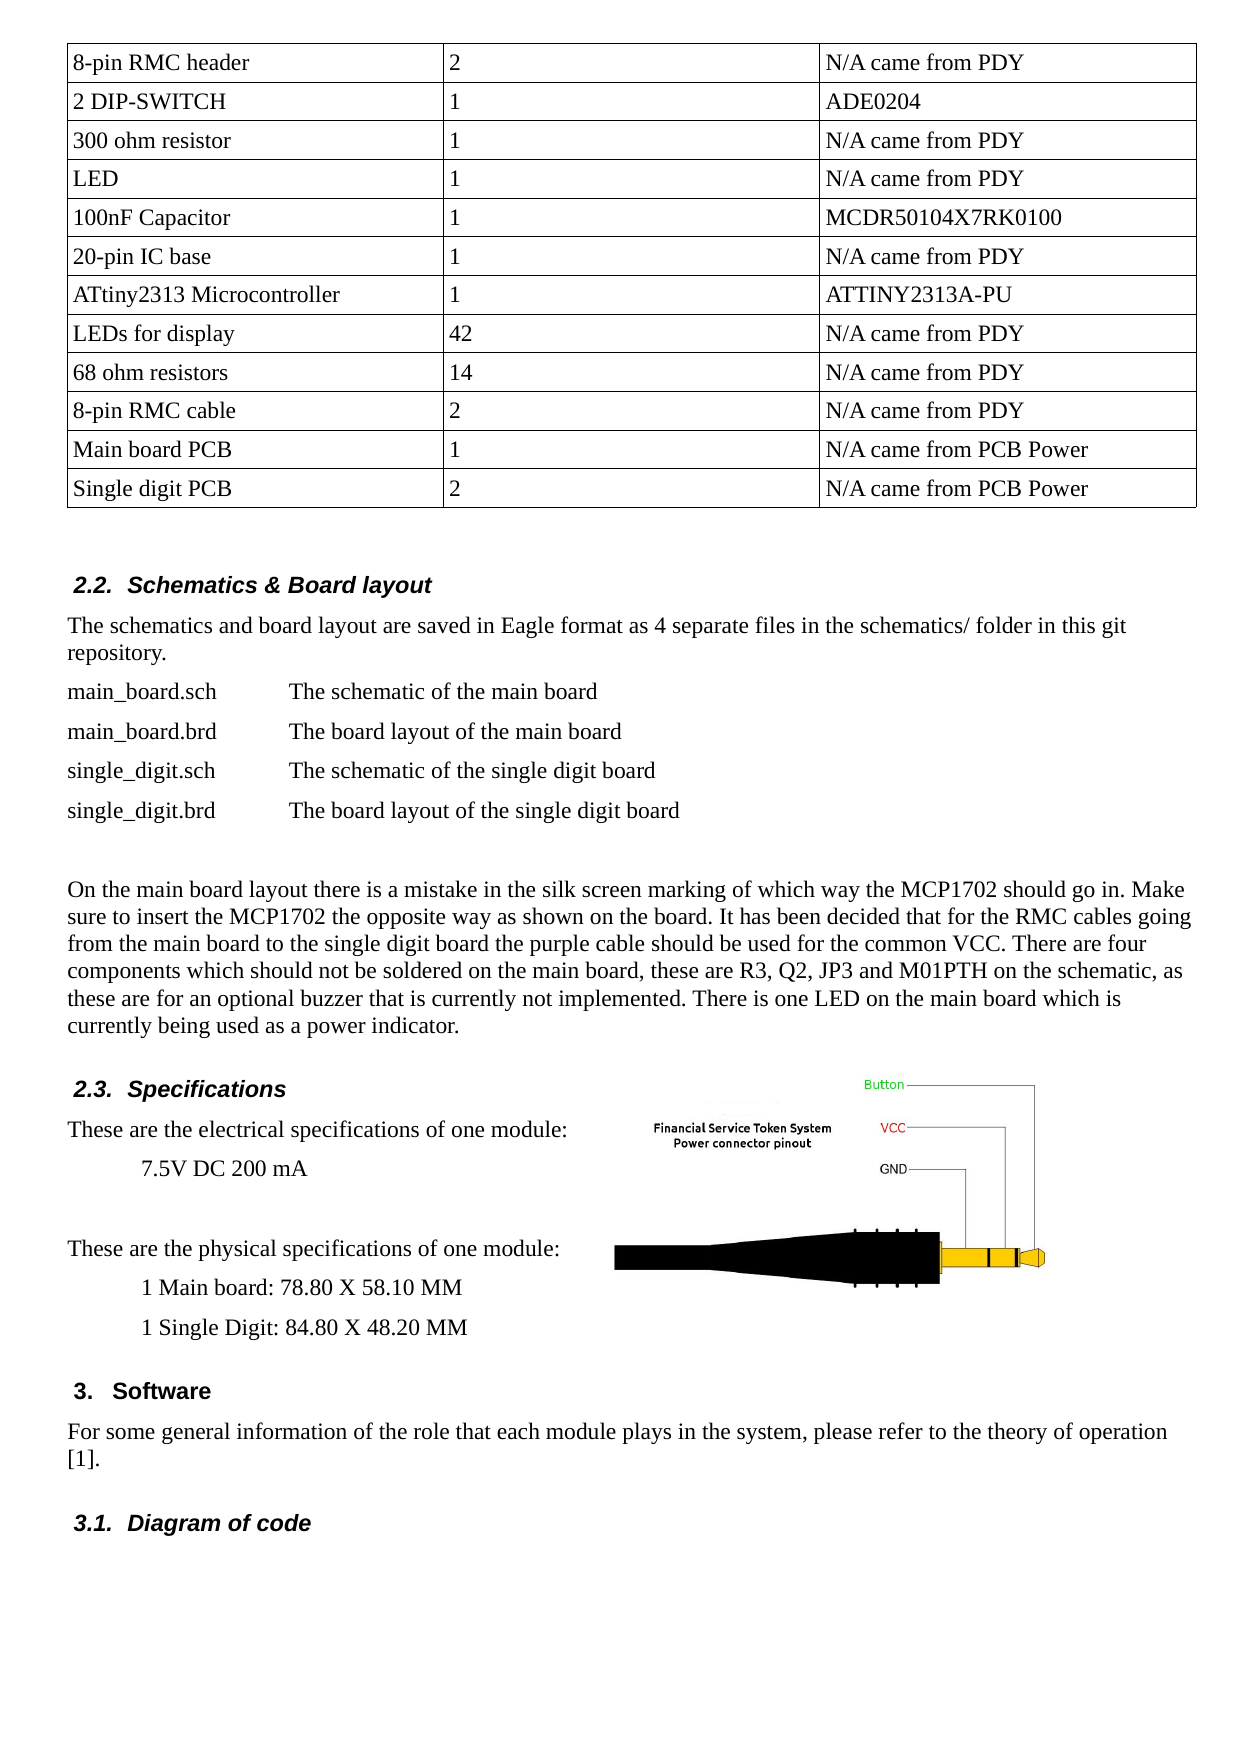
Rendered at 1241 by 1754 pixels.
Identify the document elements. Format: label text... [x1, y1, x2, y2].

table_cell LED [68, 160, 443, 198]
text main_board.brd The board layout of the main board [67, 717, 1196, 744]
table_cell 2 [444, 469, 819, 507]
table_cell 20-pin IC base [68, 237, 443, 275]
subtitle [1045, 1076, 1196, 1103]
table_cell 1 [444, 237, 819, 275]
text 7.5V DC 200 mA [67, 1155, 614, 1182]
table_cell N/A came from PCB Power [820, 469, 1196, 507]
subtitle Software [67, 1378, 1196, 1405]
text [1045, 1115, 1196, 1142]
table_cell N/A came from PDY [820, 237, 1196, 275]
table_cell 2 DIP-SWITCH [68, 83, 443, 120]
table_cell N/A came from PDY [820, 353, 1196, 391]
subtitle Diagram of code [67, 1509, 1196, 1536]
table_cell 1 [444, 276, 819, 313]
subtitle Schematics & Board layout [67, 571, 1196, 598]
table_cell 2 [444, 392, 819, 429]
table_cell N/A came from PDY [820, 160, 1196, 198]
text single_digit.sch The schematic of the single digit board [67, 757, 1196, 784]
table_cell N/A came from PCB Power [820, 431, 1196, 468]
text These are the physical specifications of one module: [67, 1234, 614, 1261]
table_cell 8-pin RMC cable [68, 392, 443, 429]
table_cell 68 ohm resistors [68, 353, 443, 391]
table_cell ATtiny2313 Microcontroller [68, 276, 443, 313]
text For some general information of the role that each module plays in the system, please refer to the theory of operation [1]. [67, 1417, 1196, 1471]
text single_digit.brd The board layout of the single digit board [67, 796, 1196, 823]
table_cell ATTINY2313A-PU [820, 276, 1196, 313]
table_cell N/A came from PDY [820, 315, 1196, 352]
table_cell LEDs for display [68, 315, 443, 352]
table_cell 1 [444, 160, 819, 198]
subtitle Specifications [67, 1076, 614, 1103]
table_cell ADE0204 [820, 83, 1196, 120]
text 1 Single Digit: 84.80 X 48.20 MM [67, 1313, 1196, 1340]
text [1045, 1155, 1196, 1182]
text The schematics and board layout are saved in Eagle format as 4 separate files in the schematics/ folder in this git repository. [67, 611, 1196, 665]
text These are the electrical specifications of one module: [67, 1115, 614, 1142]
table_cell Single digit PCB [68, 469, 443, 507]
table_cell N/A came from PDY [820, 44, 1196, 82]
table_cell 300 ohm resistor [68, 121, 443, 159]
table_cell 1 [444, 83, 819, 120]
table_cell 100nF Capacitor [68, 199, 443, 236]
text 1 Main board: 78.80 X 58.10 MM [67, 1273, 1196, 1301]
table_cell N/A came from PDY [820, 392, 1196, 429]
picture [614, 1074, 1045, 1288]
table_cell 14 [444, 353, 819, 391]
table_cell N/A came from PDY [820, 121, 1196, 159]
table_cell 2 [444, 44, 819, 82]
table_cell 42 [444, 315, 819, 352]
table_cell 1 [444, 199, 819, 236]
table_cell 8-pin RMC header [68, 44, 443, 82]
table_cell Main board PCB [68, 431, 443, 468]
table_cell 1 [444, 431, 819, 468]
table_cell 1 [444, 121, 819, 159]
text [1045, 1234, 1196, 1261]
text On the main board layout there is a mistake in the silk screen marking of which way the MCP1702 should go in. Make sure to insert the MCP1702 the opposite way as shown on the board. It has been decided that for the RMC cables going from the main board to the single digit board the purple cable should be used for the common VCC. There are four components which should not be soldered on the main board, these are R3, Q2, JP3 and M01PTH on the schematic, as these are for an optional buzzer that is currently not implemented. There is one LED on the main board which is currently being used as a power indicator. [67, 876, 1196, 1038]
table_cell MCDR50104X7RK0100 [820, 199, 1196, 236]
text main_board.sch The schematic of the main board [67, 678, 1196, 705]
